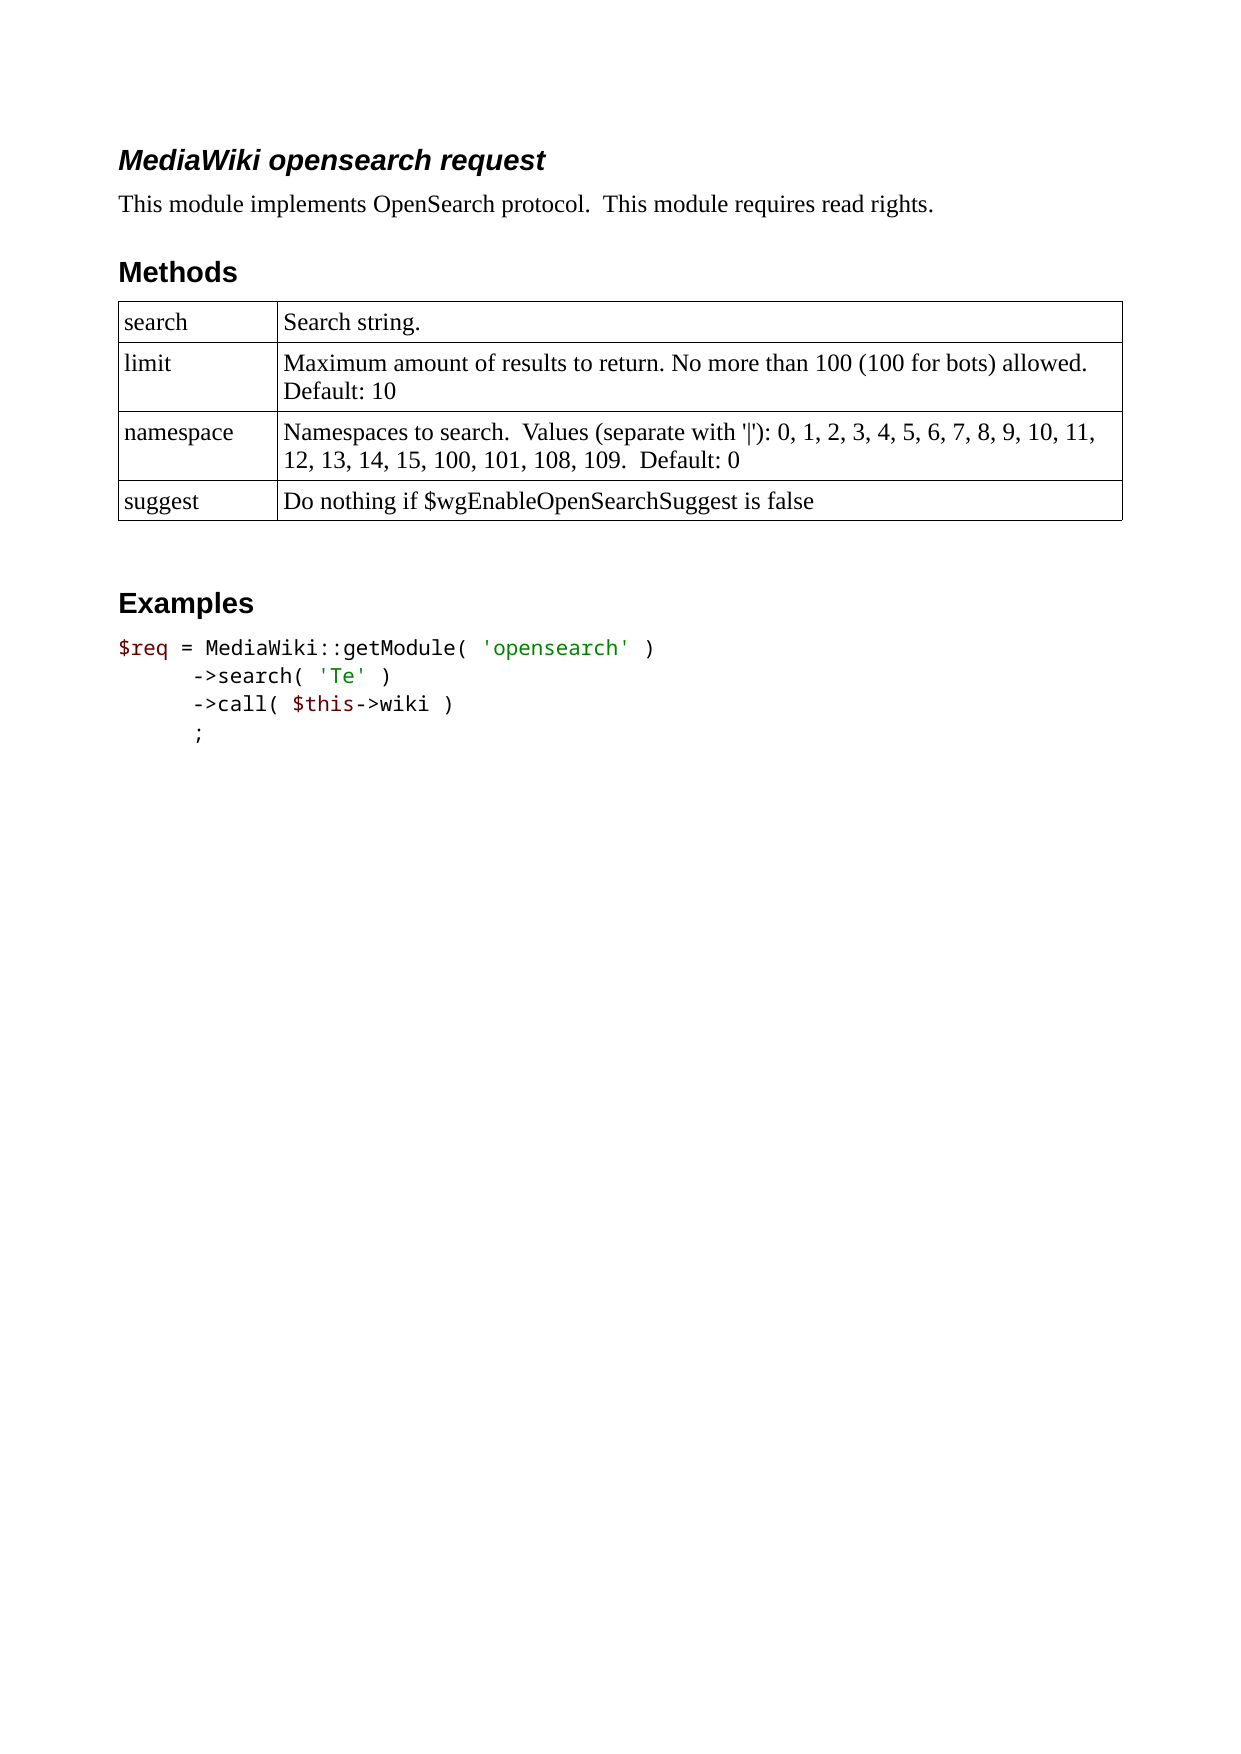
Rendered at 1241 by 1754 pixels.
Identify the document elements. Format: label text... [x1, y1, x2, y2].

table_cell Namespaces to search. Values (separate with '|'): 0, 1, 2, 3, 4, 5, 6, 7, 8, 9, 10, 11, 12, 13, 14, 15, 100, 101, 108, 109. Default: 0 [278, 412, 1122, 480]
text $req = MediaWiki::getModule( 'opensearch' ) [118, 633, 1122, 661]
subtitle Methods [118, 255, 1122, 289]
table_cell limit [119, 343, 277, 411]
text This module implements OpenSearch protocol. This module requires read rights. [118, 189, 1122, 218]
text ->call( $this->wiki ) [118, 689, 1122, 718]
text ; [118, 718, 1122, 746]
subtitle Examples [118, 587, 1122, 620]
table_cell Do nothing if $wgEnableOpenSearchSuggest is false [278, 481, 1122, 520]
table_cell Maximum amount of results to return. No more than 100 (100 for bots) allowed. Default: 10 [278, 343, 1122, 411]
table_cell namespace [119, 412, 277, 480]
table_header Search string. [278, 302, 1122, 342]
table_header search [119, 302, 277, 342]
text ->search( 'Te' ) [118, 661, 1122, 689]
table_cell suggest [119, 481, 277, 520]
subtitle MediaWiki opensearch request [118, 143, 1122, 177]
